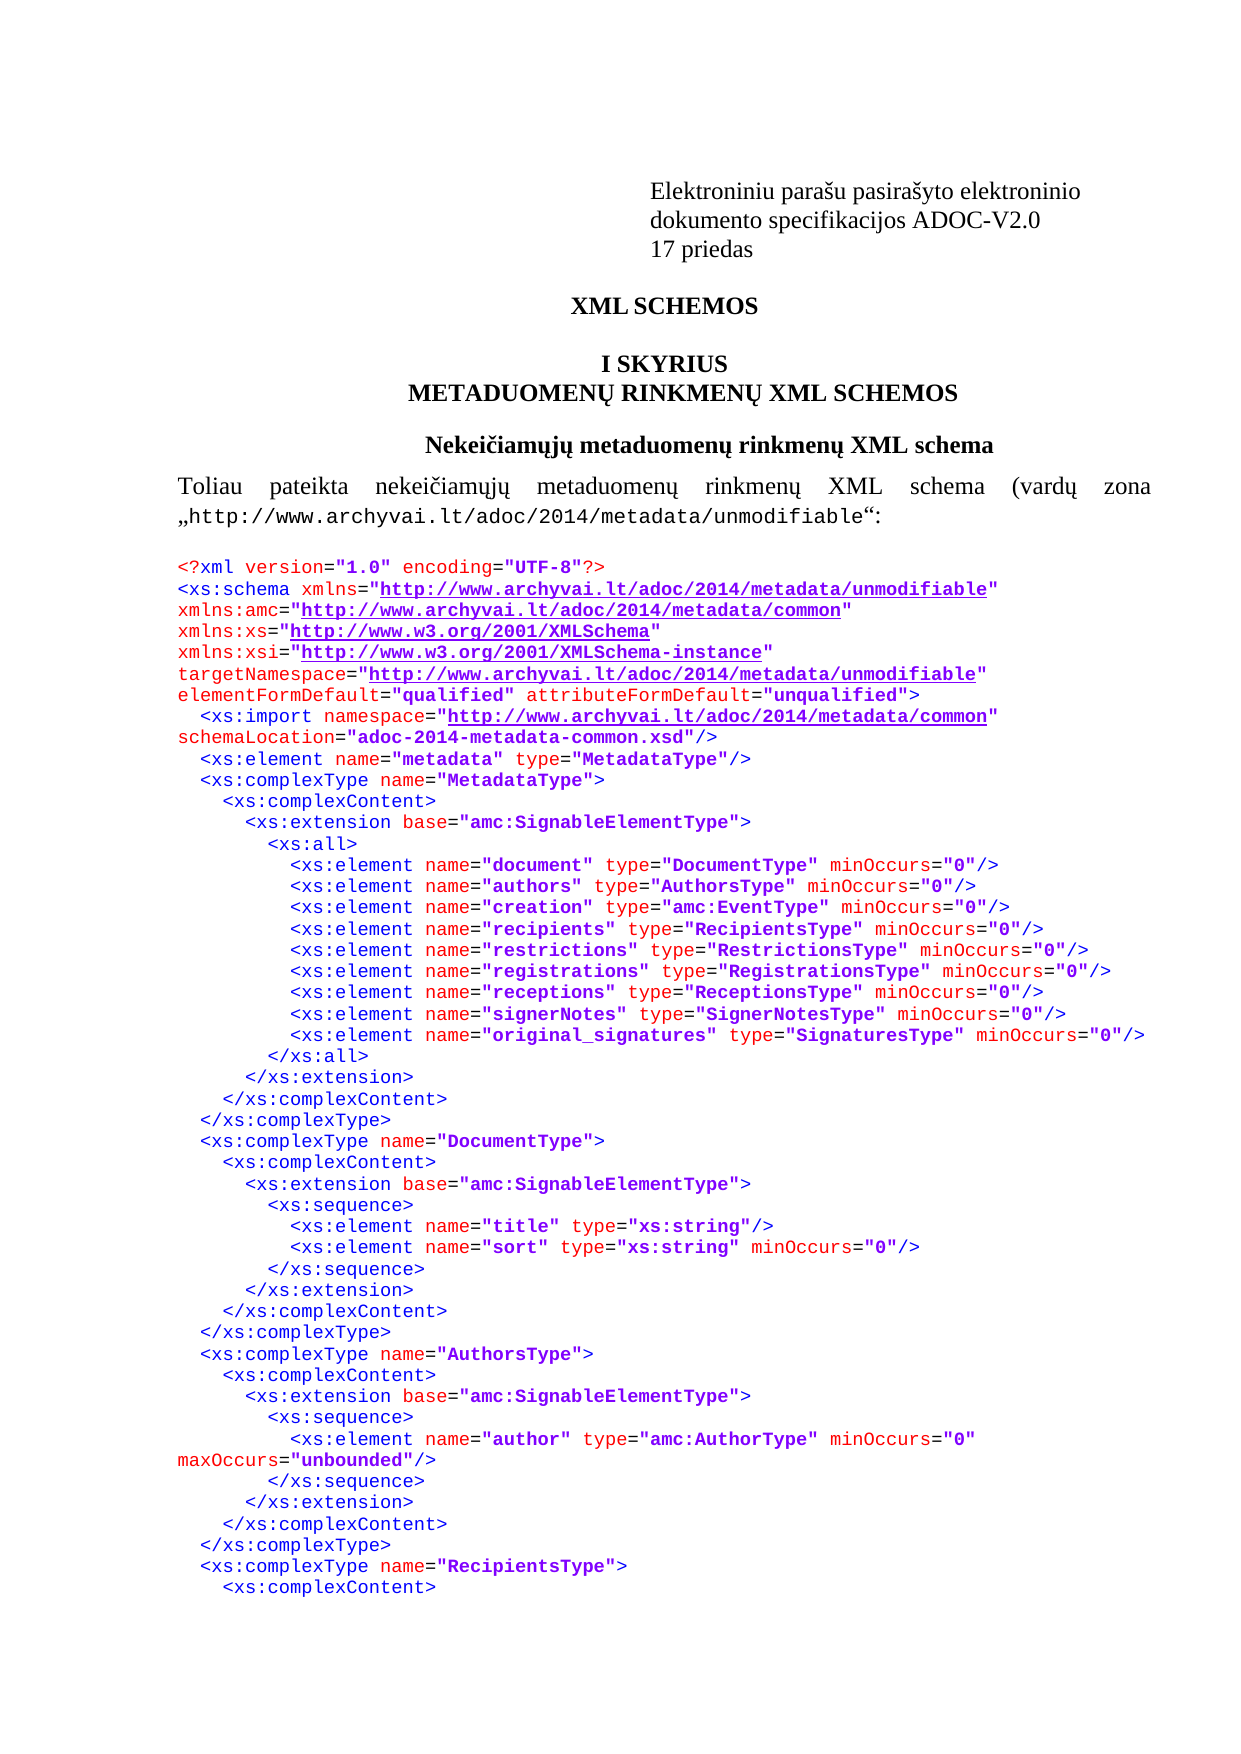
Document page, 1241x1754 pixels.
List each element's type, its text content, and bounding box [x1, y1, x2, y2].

text <xs:element name="authors" type="AuthorsType" minOccurs="0"/> [177, 877, 1152, 898]
text <xs:complexContent> [177, 1366, 1152, 1387]
text <xs:element name="receptions" type="ReceptionsType" minOccurs="0"/> [177, 983, 1152, 1004]
text <?xml version="1.0" encoding="UTF-8"?> [177, 558, 1152, 579]
text Nekeičiamųjų metaduomenų rinkmenų XML schema [267, 430, 1152, 459]
text </xs:complexContent> [177, 1514, 1152, 1536]
text <xs:sequence> [177, 1408, 1152, 1429]
text </xs:complexContent> [177, 1089, 1152, 1111]
text <xs:element name="registrations" type="RegistrationsType" minOccurs="0"/> [177, 962, 1152, 983]
text <xs:complexType name="AuthorsType"> [177, 1344, 1152, 1366]
text <xs:element name="metadata" type="MetadataType"/> [177, 749, 1152, 771]
text </xs:extension> [177, 1281, 1152, 1302]
text <xs:complexContent> [177, 792, 1152, 813]
text <xs:complexContent> [177, 1153, 1152, 1174]
text <xs:complexType name="DocumentType"> [177, 1132, 1152, 1153]
text <xs:extension base="amc:SignableElementType"> [177, 1174, 1152, 1196]
text </xs:complexType> [177, 1323, 1152, 1344]
text 17 priedas [650, 234, 1163, 263]
text </xs:complexType> [177, 1536, 1152, 1557]
text <xs:all> [177, 834, 1152, 856]
text </xs:complexContent> [177, 1302, 1152, 1323]
text I SKYRIUS [177, 349, 1152, 378]
text </xs:extension> [177, 1493, 1152, 1514]
text Toliau pateikta nekeičiamųjų metaduomenų rinkmenų XML schema (vardų zona „http://www.archyvai.lt/adoc/2014/metadata/unmodifiable“: [177, 471, 1152, 529]
text <xs:extension base="amc:SignableElementType"> [177, 1387, 1152, 1408]
text <xs:element name="document" type="DocumentType" minOccurs="0"/> [177, 856, 1152, 877]
text <xs:element name="signerNotes" type="SignerNotesType" minOccurs="0"/> [177, 1004, 1152, 1026]
text </xs:complexType> [177, 1111, 1152, 1132]
text <xs:complexType name="MetadataType"> [177, 771, 1152, 792]
text <xs:element name="original_signatures" type="SignaturesType" minOccurs="0"/> [177, 1026, 1152, 1047]
text <xs:schema xmlns="http://www.archyvai.lt/adoc/2014/metadata/unmodifiable" xmlns:amc="http://www.archyvai.lt/adoc/2014/metadata/common" xmlns:xs="http://www.w3.org/2001/XMLSchema" xmlns:xsi="http://www.w3.org/2001/XMLSchema-instance" targetNamespace="http://www.archyvai.lt/adoc/2014/metadata/unmodifiable" elementFormDefault="qualified" attributeFormDefault="unqualified"> [177, 579, 1152, 707]
text XML schemos [177, 291, 1152, 320]
text <xs:element name="sort" type="xs:string" minOccurs="0"/> [177, 1238, 1152, 1259]
text <xs:import namespace="http://www.archyvai.lt/adoc/2014/metadata/common" schemaLocation="adoc-2014-metadata-common.xsd"/> [177, 707, 1152, 749]
text Metaduomenų rinkmenų XML schemos [215, 378, 1152, 406]
text <xs:extension base="amc:SignableElementType"> [177, 813, 1152, 834]
text </xs:sequence> [177, 1472, 1152, 1493]
text <xs:sequence> [177, 1196, 1152, 1217]
text </xs:all> [177, 1047, 1152, 1068]
text <xs:complexContent> [177, 1578, 1152, 1599]
text <xs:element name="creation" type="amc:EventType" minOccurs="0"/> [177, 898, 1152, 919]
text <xs:complexType name="RecipientsType"> [177, 1557, 1152, 1578]
text </xs:extension> [177, 1068, 1152, 1089]
text </xs:sequence> [177, 1259, 1152, 1281]
text <xs:element name="author" type="amc:AuthorType" minOccurs="0" maxOccurs="unbounded"/> [177, 1429, 1152, 1472]
text <xs:element name="recipients" type="RecipientsType" minOccurs="0"/> [177, 919, 1152, 941]
text <xs:element name="restrictions" type="RestrictionsType" minOccurs="0"/> [177, 941, 1152, 962]
text <xs:element name="title" type="xs:string"/> [177, 1217, 1152, 1238]
text Elektroniniu parašu pasirašyto elektroninio dokumento specifikacijos ADOC-V2.0 [650, 176, 1152, 234]
